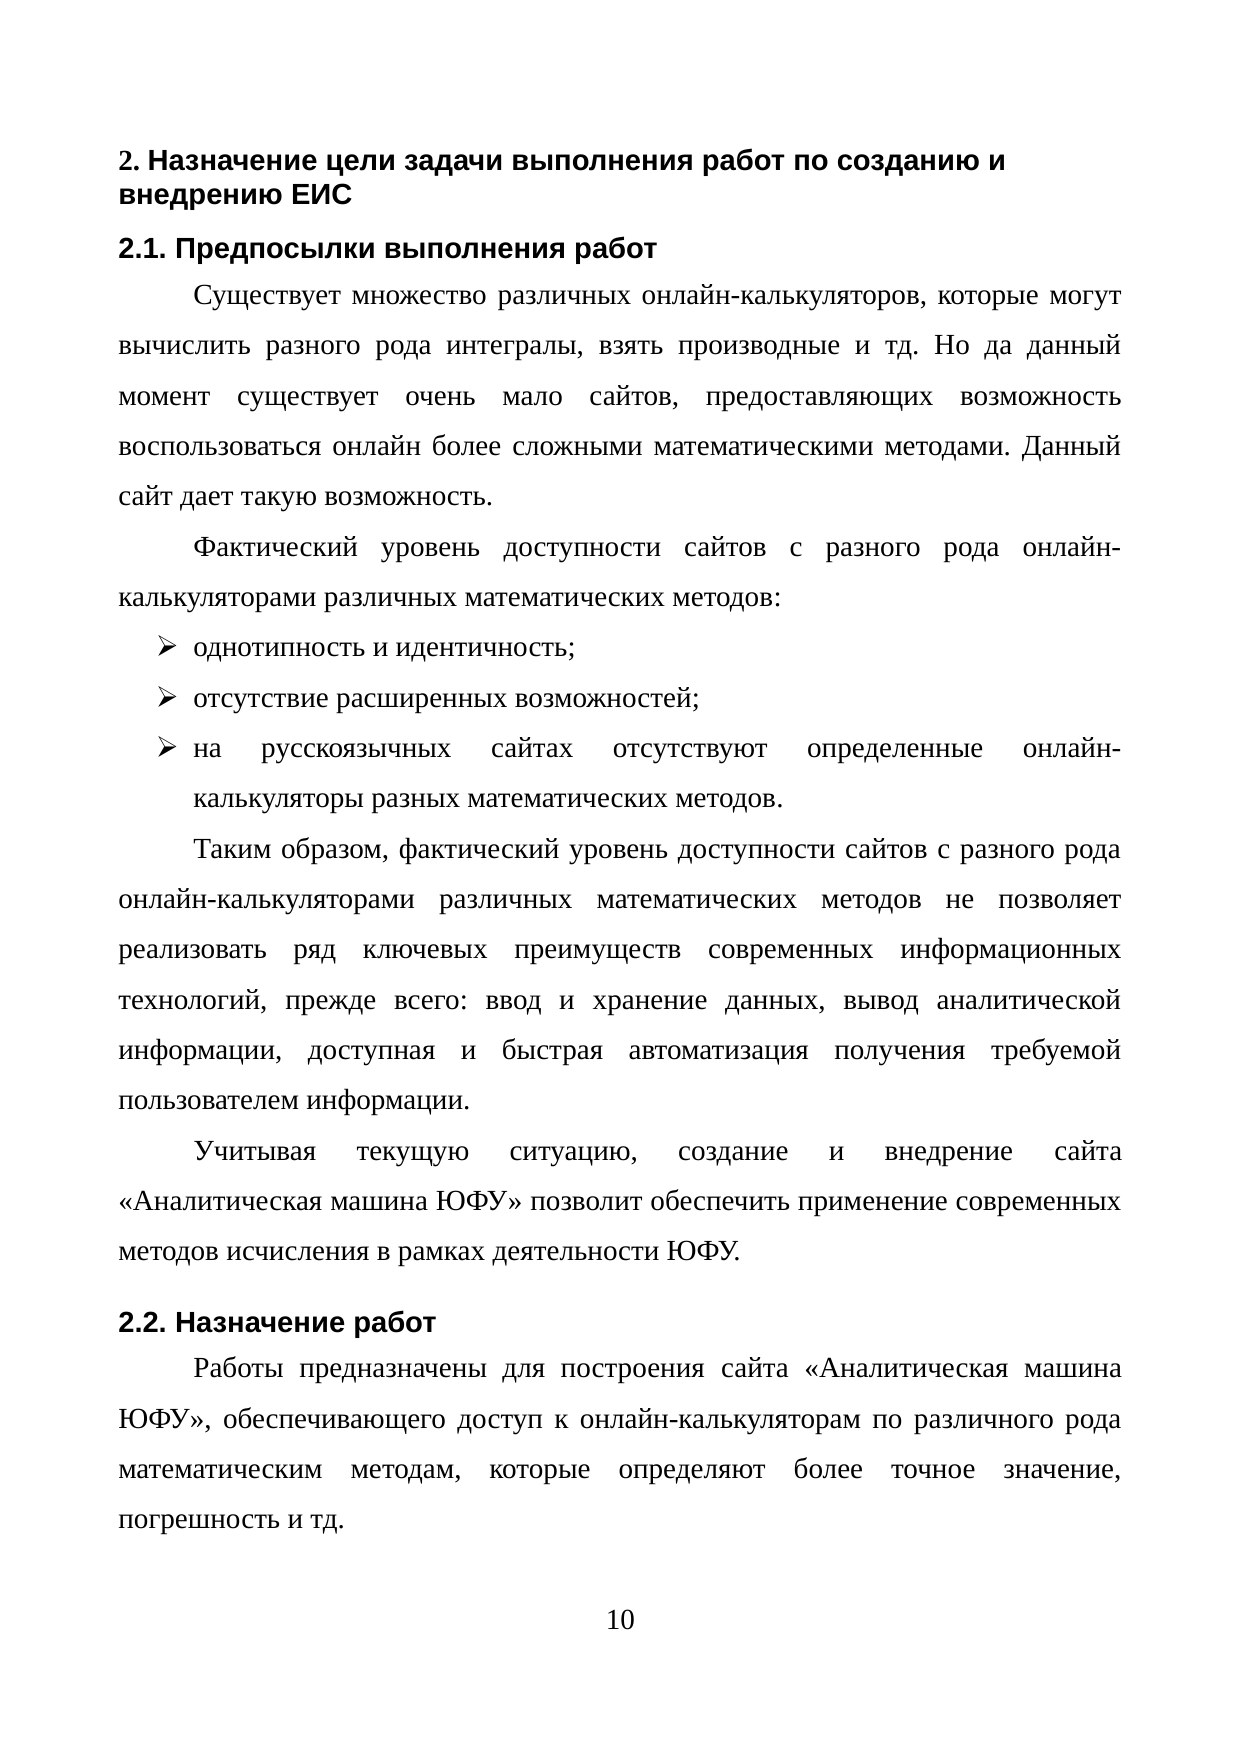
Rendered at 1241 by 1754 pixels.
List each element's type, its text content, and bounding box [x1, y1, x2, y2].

text Существует множество различных онлайн-калькуляторов, которые могут вычислить разного рода интегралы, взять производные и тд. Но да данный момент существует очень мало сайтов, предоставляющих возможность воспользоваться онлайн более сложными математическими методами. Данный сайт дает такую возможность. [118, 277, 1122, 512]
subtitle Назначение цели задачи выполнения работ по созданию и внедрению ЕИС [118, 143, 1122, 210]
text Работы предназначены для построения сайта «Аналитическая машина ЮФУ», обеспечивающего доступ к онлайн-калькуляторам по различного рода математическим методам, которые определяют более точное значение, погрешность и тд. [118, 1351, 1122, 1535]
text Учитывая текущую ситуацию, создание и внедрение сайта «Аналитическая машина ЮФУ» позволит обеспечить применение современных методов исчисления в рамках деятельности ЮФУ. [118, 1133, 1122, 1267]
subtitle Назначение работ [118, 1304, 1122, 1338]
subtitle Предпосылки выполнения работ [118, 231, 1122, 265]
list отсутствие расширенных возможностей; [156, 680, 1122, 713]
list однотипность и идентичность; [156, 629, 1122, 663]
text Таким образом, фактический уровень доступности сайтов с разного рода онлайн-калькуляторами различных математических методов не позволяет реализовать ряд ключевых преимуществ современных информационных технологий, прежде всего: ввод и хранение данных, вывод аналитической информации, доступная и быстрая автоматизация получения требуемой пользователем информации. [118, 831, 1122, 1116]
list на русскоязычных сайтах отсутствуют определенные онлайн-калькуляторы разных математических методов. [156, 730, 1122, 814]
text Фактический уровень доступности сайтов с разного рода онлайн-калькуляторами различных математических методов: [118, 529, 1122, 613]
